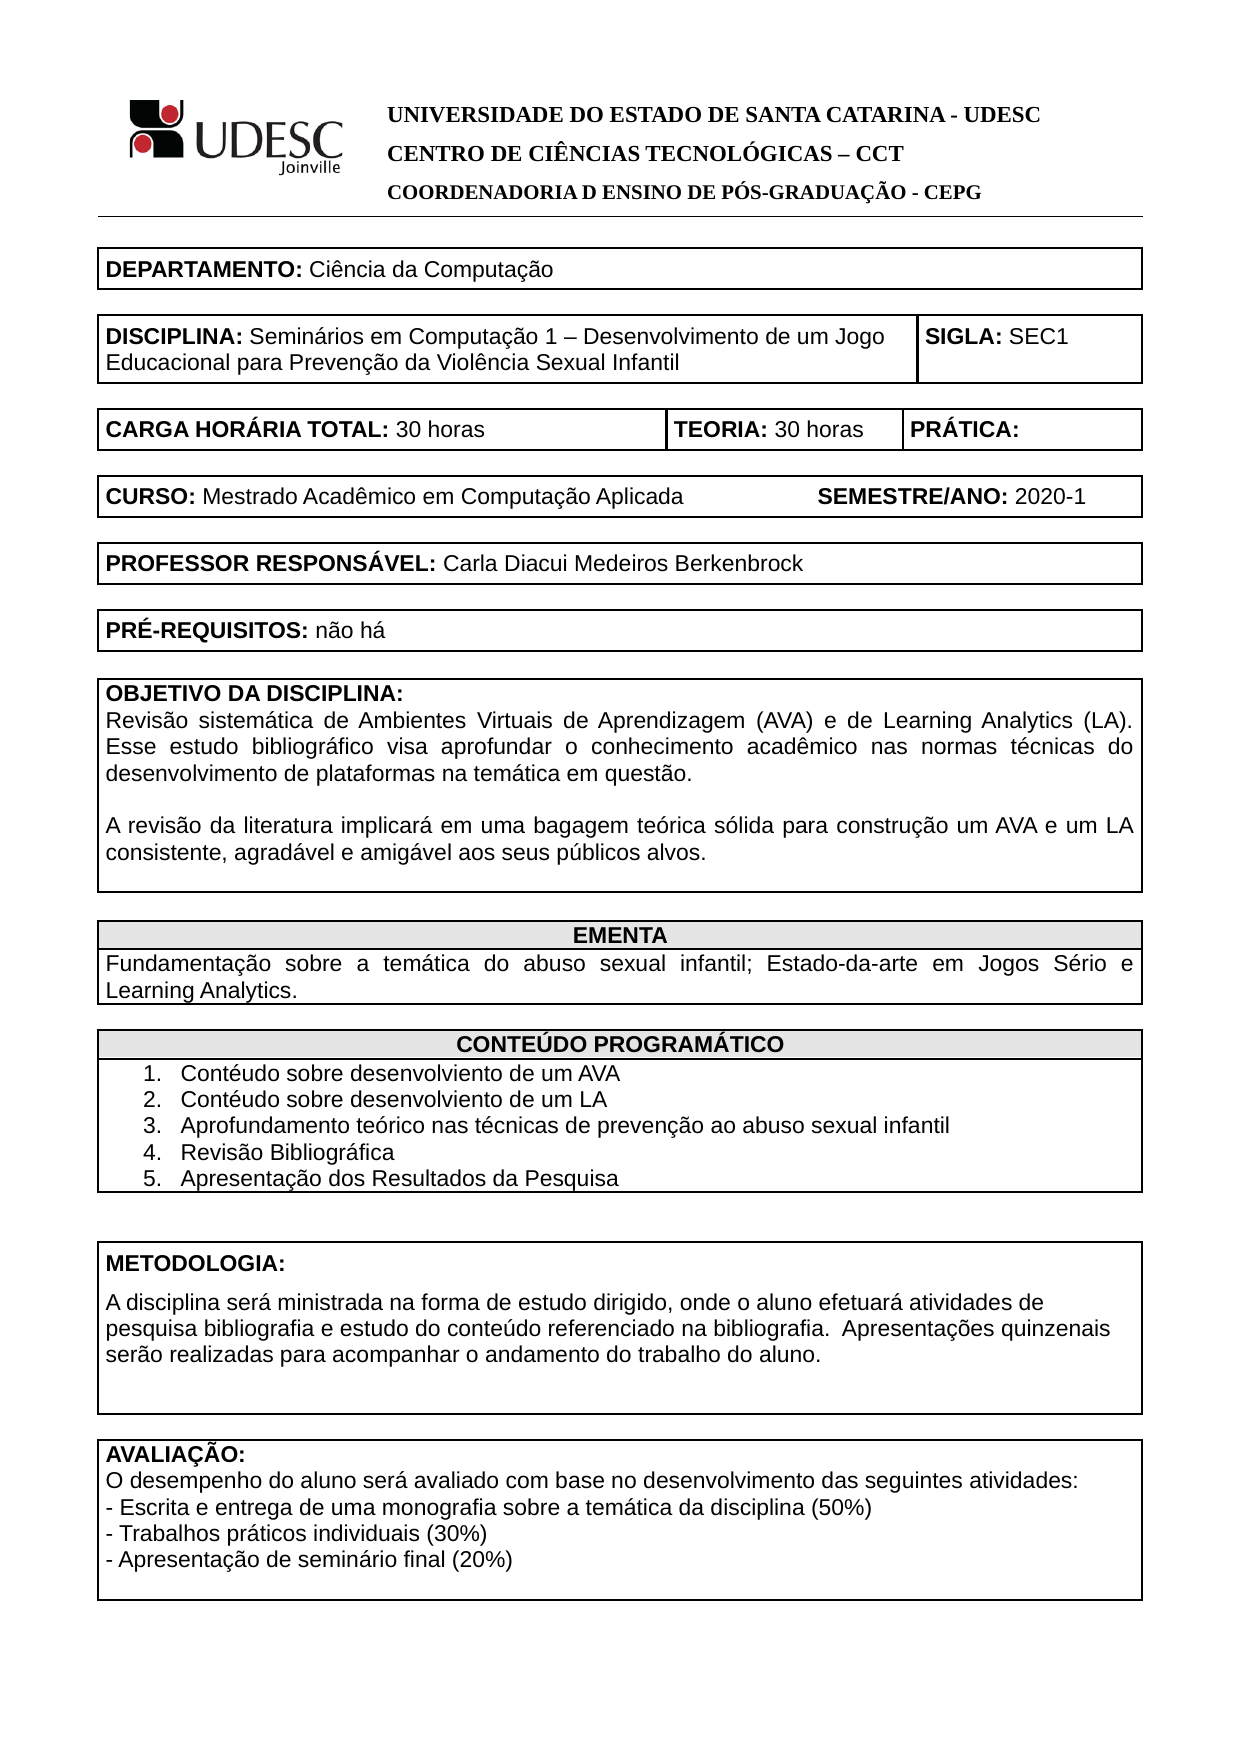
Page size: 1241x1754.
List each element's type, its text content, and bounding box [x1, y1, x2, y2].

table_header CONTEÚDO PROGRAMÁTICO [99, 1031, 1141, 1057]
table_header TEORIA: 30 horas [668, 410, 902, 449]
table_header METODOLOGIA: A disciplina será ministrada na forma de estudo dirigido, onde o aluno efetuará atividades de pesquisa bibliografia e estudo do conteúdo referenciado na bibliografia. Apresentações quinzenais serão realizadas para acompanhar o andamento do trabalho do aluno. [99, 1243, 1141, 1413]
table_header EMENTA [99, 922, 1141, 948]
table_header DEPARTAMENTO: Ciência da Computação [99, 249, 1141, 288]
table_header PRÉ-REQUISITOS: não há [99, 611, 1141, 650]
table_header PRÁTICA: [904, 410, 1141, 449]
table_header CARGA HORÁRIA TOTAL: 30 horas [99, 410, 665, 449]
table_header DISCIPLINA: Seminários em Computação 1 – Desenvolvimento de um Jogo Educacional para Prevenção da Violência Sexual Infantil [99, 316, 916, 382]
table_header OBJETIVO DA DISCIPLINA: Revisão sistemática de Ambientes Virtuais de Aprendizagem (AVA) e de Learning Analytics (LA). Esse estudo bibliográfico visa aprofundar o conhecimento acadêmico nas normas técnicas do desenvolvimento de plataformas na temática em questão. A revisão da literatura implicará em uma bagagem teórica sólida para construção um AVA e um LA consistente, agradável e amigável aos seus públicos alvos. [99, 680, 1141, 891]
table_header CURSO: Mestrado Acadêmico em Computação Aplicada SEMESTRE/ANO: 2020-1 [99, 477, 1141, 516]
table_header PROFESSOR RESPONSÁVEL: Carla Diacui Medeiros Berkenbrock [99, 544, 1141, 583]
table_header AVALIAÇÃO: O desempenho do aluno será avaliado com base no desenvolvimento das seguintes atividades: - Escrita e entrega de uma monografia sobre a temática da disciplina (50%) - Trabalhos práticos individuais (30%) - Apresentação de seminário final (20%) [99, 1441, 1141, 1599]
table_cell Fundamentação sobre a temática do abuso sexual infantil; Estado-da-arte em Jogos Sério e Learning Analytics. [99, 950, 1141, 1003]
table_header SIGLA: SEC1 [919, 316, 1141, 382]
table_cell Contéudo sobre desenvolviento de um AVA Contéudo sobre desenvolviento de um LA Aprofundamento teórico nas técnicas de prevenção ao abuso sexual infantil Revisão Bibliográfica Apresentação dos Resultados da Pesquisa [99, 1060, 1141, 1191]
